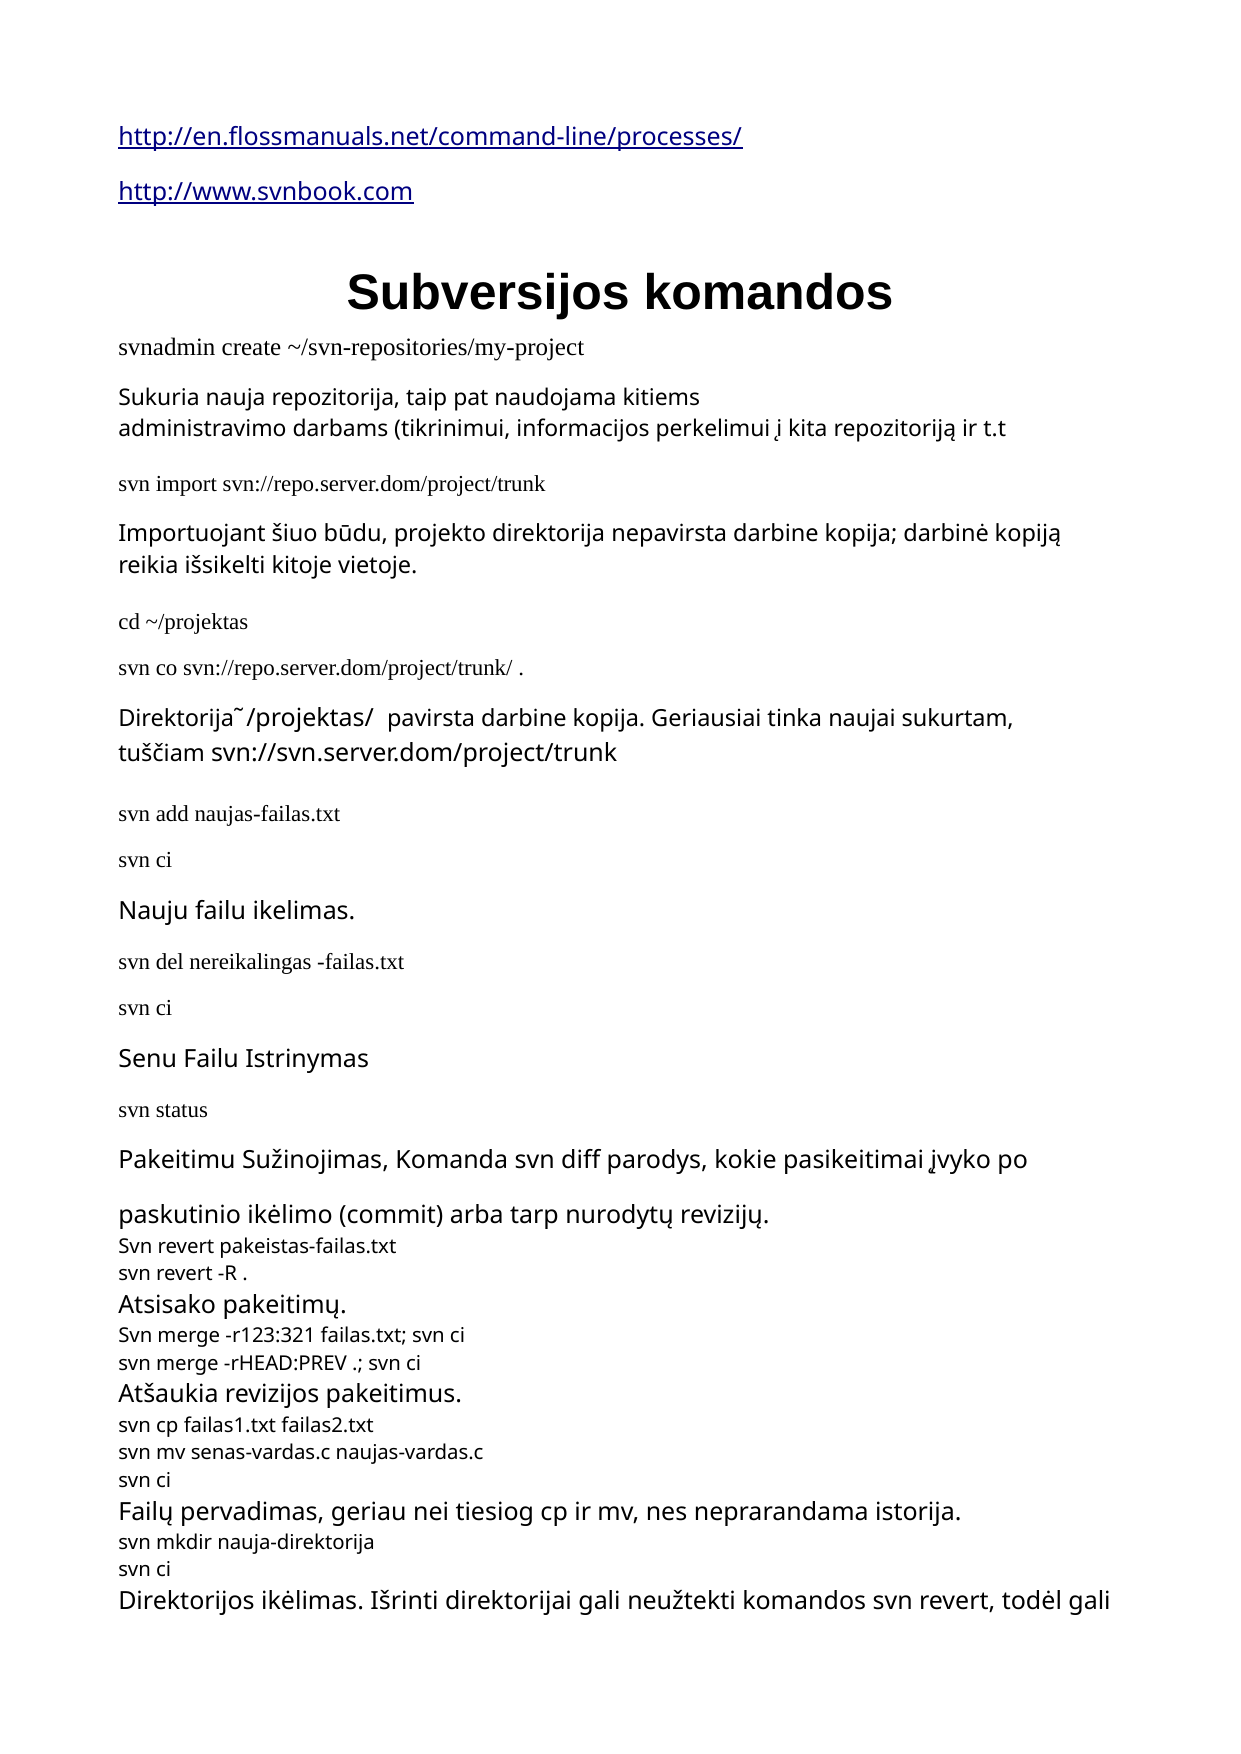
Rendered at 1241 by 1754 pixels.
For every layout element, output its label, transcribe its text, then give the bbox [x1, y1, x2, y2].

text svn mv senas-vardas.c naujas-vardas.c [118, 1438, 1122, 1466]
text Sukuria nauja repozitorija, taip pat naudojama kitiems [118, 381, 1122, 412]
text Direktorija ̃/projektas/ pavirsta darbine kopija. Geriausiai tinka naujai sukurtam, [118, 700, 1122, 734]
text Atšaukia revizijos pakeitimus. [118, 1376, 1122, 1410]
text tuščiam svn://svn.server.dom/project/trunk [118, 734, 1122, 768]
text Failų pervadimas, geriau nei tiesiog cp ir mv, nes neprarandama istorija. [118, 1493, 1122, 1527]
text svn status [118, 1096, 1122, 1122]
title Subversijos komandos [118, 262, 1122, 319]
text paskutinio ikėlimo (commit) arba tarp nurodytų revizijų. [118, 1197, 1122, 1231]
text svn ci [118, 846, 1122, 873]
text svn import svn://repo.server.dom/project/trunk [118, 470, 1122, 496]
text Pakeitimu Sužinojimas, Komanda svn diff parodys, kokie pasikeitimai ̨įvyko po [118, 1142, 1122, 1176]
text Svn revert pakeistas-failas.txt [118, 1231, 1122, 1259]
text svn ci [118, 994, 1122, 1020]
text Svn merge -r123:321 failas.txt; svn ci [118, 1321, 1122, 1348]
text Atsisako pakeitimų. [118, 1287, 1122, 1321]
text administravimo darbams (tikrinimui, informacijos perkelimui ̨i kita repozitoriją ir t.t [118, 412, 1122, 444]
text Nauju failu ikelimas. [118, 892, 1122, 927]
text svn mkdir nauja-direktorija [118, 1527, 1122, 1555]
text svn ci [118, 1466, 1122, 1493]
text svn add naujas-failas.txt [118, 800, 1122, 827]
text svn co svn://repo.server.dom/project/trunk/ . [118, 654, 1122, 680]
text svn del nereikalingas -failas.txt [118, 948, 1122, 974]
text Importuojant šiuo būdu, projekto direktorija nepavirsta darbine kopija; darbinė kopiją reikia išsikelti kitoje vietoje. [118, 516, 1122, 580]
text svn revert -R . [118, 1259, 1122, 1287]
text Senu Failu Istrinymas [118, 1040, 1122, 1074]
text svn merge -rHEAD:PREV .; svn ci [118, 1348, 1122, 1376]
text svnadmin create ~/svn-repositories/my-project [118, 332, 1122, 361]
text svn cp failas1.txt failas2.txt [118, 1410, 1122, 1438]
text Direktorijos ikėlimas. Išrinti direktorijai gali neužtekti komandos svn revert, todėl gali [118, 1583, 1122, 1617]
text cd ~/projektas [118, 608, 1122, 634]
text svn ci [118, 1555, 1122, 1583]
